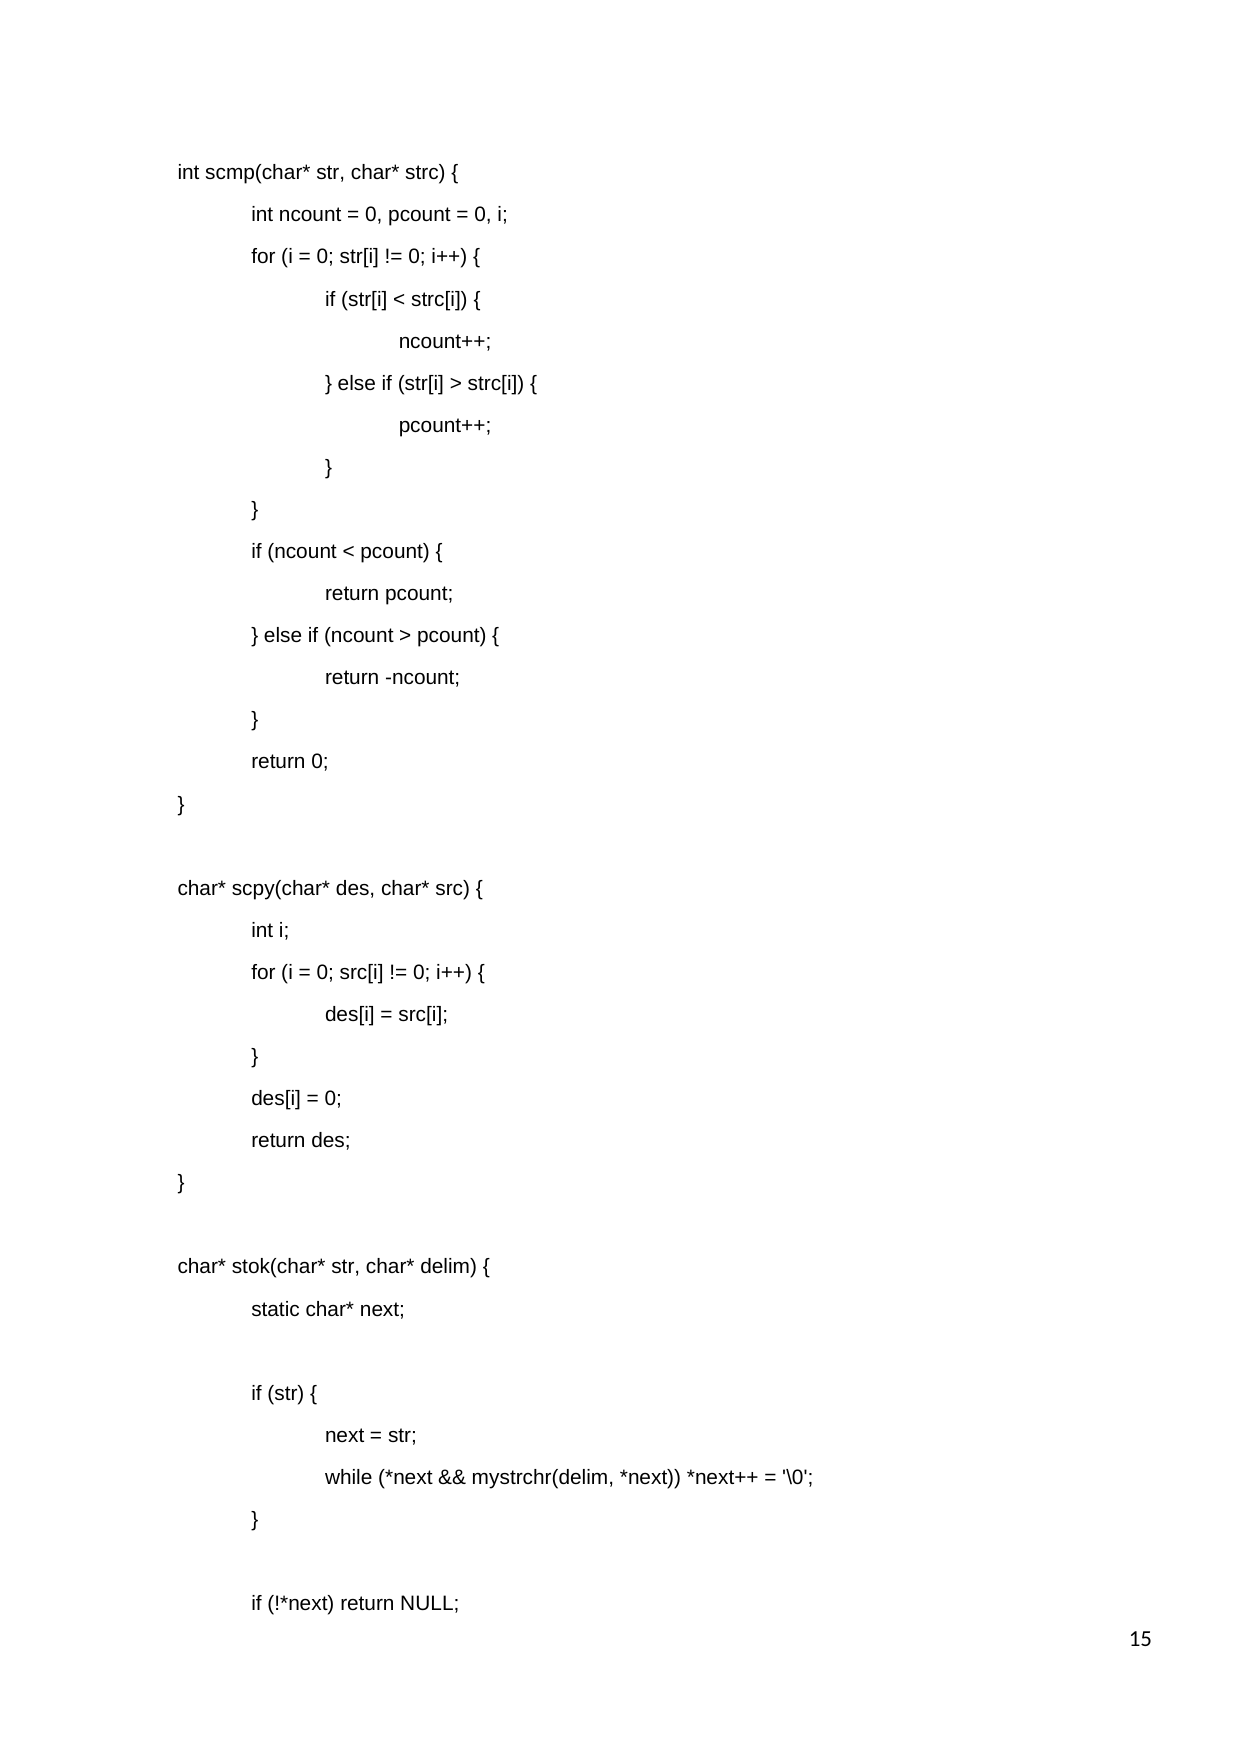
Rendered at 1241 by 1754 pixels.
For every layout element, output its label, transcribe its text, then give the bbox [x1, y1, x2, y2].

text } else if (str[i] > strc[i]) { [177, 371, 1152, 394]
text static char* next; [177, 1296, 1152, 1320]
text } [177, 455, 1152, 479]
text } [177, 1507, 1152, 1531]
text for (i = 0; src[i] != 0; i++) { [177, 960, 1152, 984]
text pcount++; [177, 413, 1152, 437]
text return -ncount; [177, 665, 1152, 689]
text des[i] = src[i]; [177, 1002, 1152, 1026]
text char* scpy(char* des, char* src) { [177, 876, 1152, 899]
text if (str) { [177, 1381, 1152, 1404]
text if (!*next) return NULL; [177, 1591, 1152, 1615]
text if (str[i] < strc[i]) { [177, 286, 1152, 310]
text return des; [177, 1128, 1152, 1152]
text int i; [177, 918, 1152, 942]
text } else if (ncount > pcount) { [177, 623, 1152, 647]
text } [177, 1170, 1152, 1194]
text for (i = 0; str[i] != 0; i++) { [177, 244, 1152, 268]
text next = str; [177, 1423, 1152, 1447]
text ncount++; [177, 328, 1152, 352]
text return 0; [177, 749, 1152, 773]
text int scmp(char* str, char* strc) { [177, 160, 1152, 184]
text char* stok(char* str, char* delim) { [177, 1254, 1152, 1278]
text return pcount; [177, 581, 1152, 605]
text } [177, 791, 1152, 815]
text } [177, 707, 1152, 731]
text if (ncount < pcount) { [177, 539, 1152, 563]
text } [177, 497, 1152, 521]
text int ncount = 0, pcount = 0, i; [177, 202, 1152, 226]
text des[i] = 0; [177, 1086, 1152, 1110]
text } [177, 1044, 1152, 1068]
text while (*next && mystrchr(delim, *next)) *next++ = '\0'; [177, 1465, 1152, 1489]
